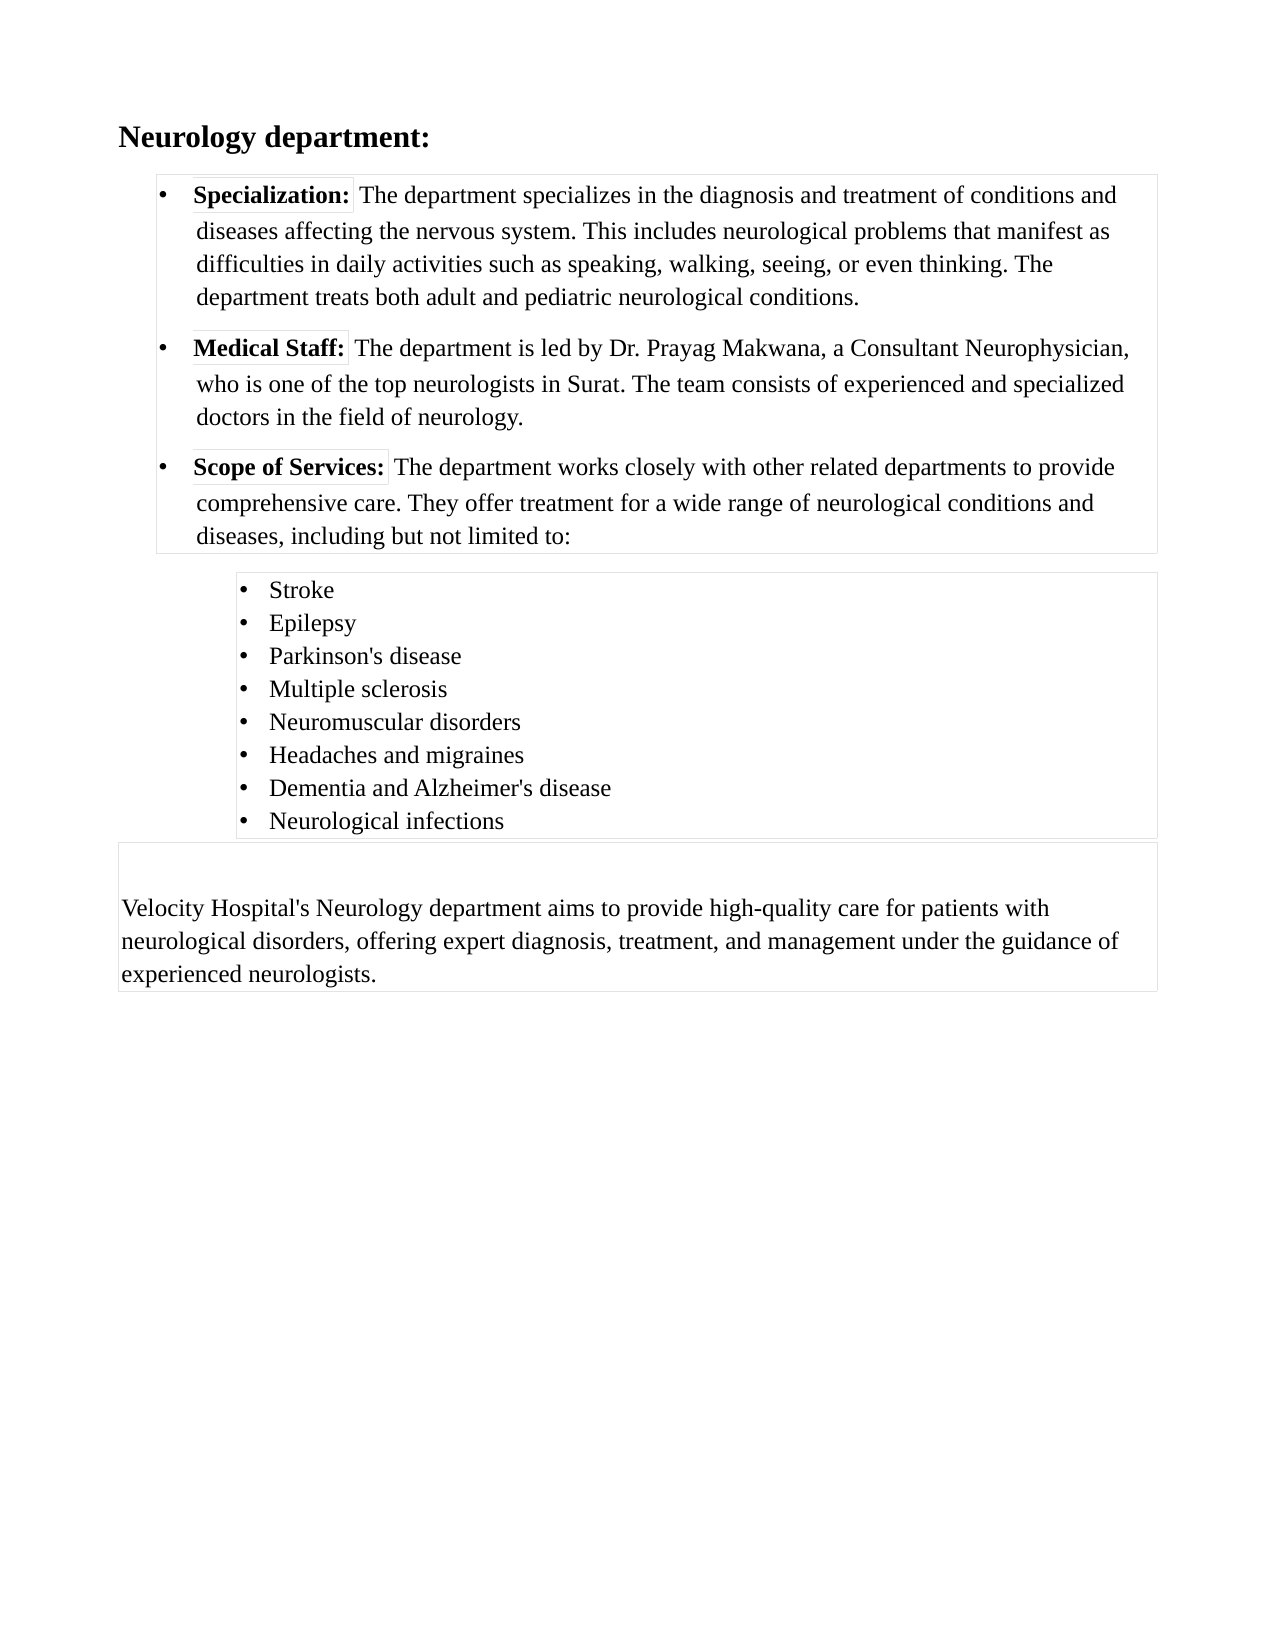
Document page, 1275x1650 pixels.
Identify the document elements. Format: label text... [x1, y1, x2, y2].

list Dementia and Alzheimer's disease [237, 770, 1157, 802]
list Scope of Services: The department works closely with other related departments to provide comprehensive care. They offer treatment for a wide range of neurological conditions and diseases, including but not limited to: [157, 446, 1157, 553]
text Velocity Hospital's Neurology department aims to provide high-quality care for patients with neurological disorders, offering expert diagnosis, treatment, and management under the guidance of experienced neurologists. [119, 890, 1157, 991]
list Epilepsy [237, 605, 1157, 637]
list Neuromuscular disorders [237, 704, 1157, 736]
list Medical Staff: The department is led by Dr. Prayag Makwana, a Consultant Neurophysician, who is one of the top neurologists in Surat. The team consists of experienced and specialized doctors in the field of neurology. [157, 327, 1157, 431]
text Neurology department: [118, 118, 1157, 154]
list Stroke [237, 573, 1157, 604]
list Specialization: The department specializes in the diagnosis and treatment of conditions and diseases affecting the nervous system. This includes neurological problems that manifest as difficulties in daily activities such as speaking, walking, seeing, or even thinking. The department treats both adult and pediatric neurological conditions. [157, 175, 1157, 311]
list Multiple sclerosis [237, 671, 1157, 703]
list Parkinson's disease [237, 638, 1157, 670]
list Headaches and migraines [237, 737, 1157, 769]
list Neurological infections [237, 803, 1157, 838]
